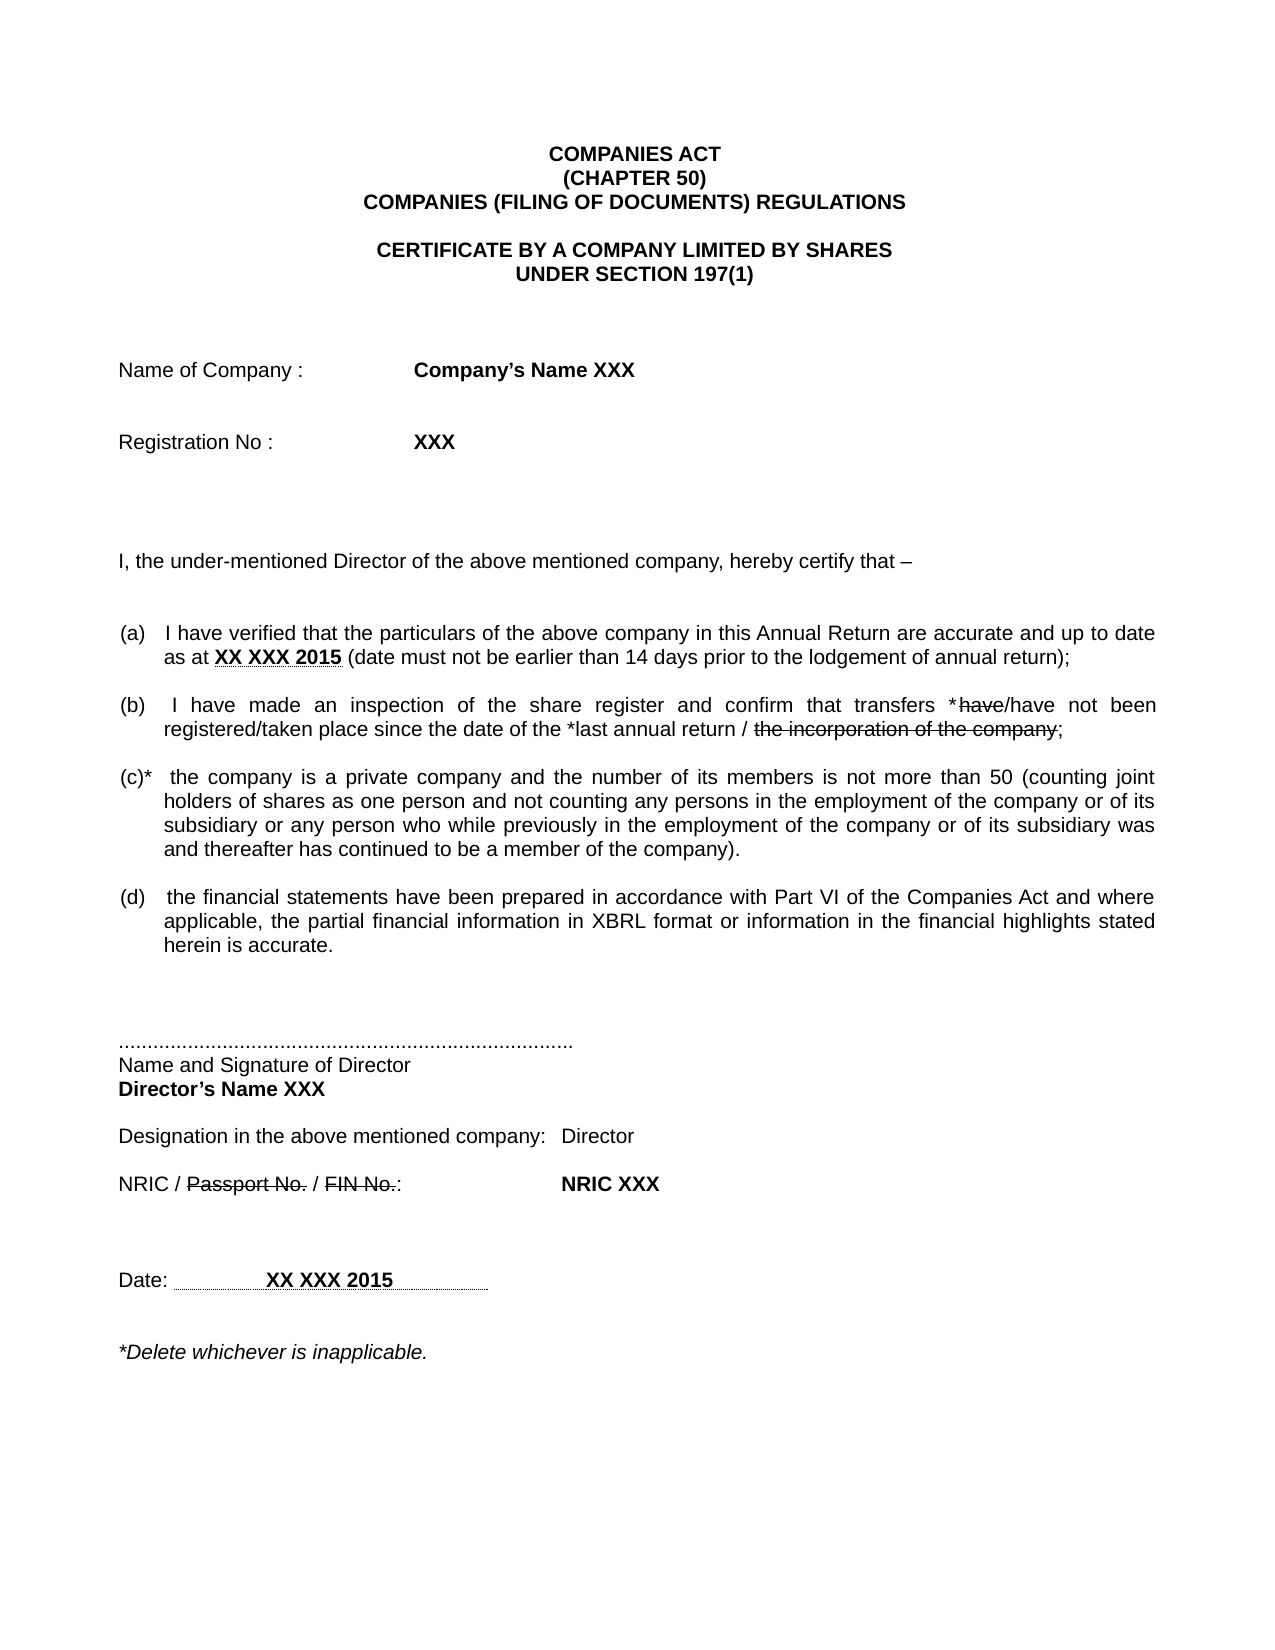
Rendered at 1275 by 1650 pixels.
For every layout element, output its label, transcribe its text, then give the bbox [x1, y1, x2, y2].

text Registration No : XXX [118, 429, 1157, 453]
text I, the under-mentioned Director of the above mentioned company, hereby certify that – [118, 549, 1157, 573]
text CERTIFICATE BY A COMPANY LIMITED BY SHARES [118, 238, 1157, 262]
text *Delete whichever is inapplicable. [118, 1340, 1157, 1364]
text Director’s Name XXX [118, 1076, 1157, 1100]
text (CHAPTER 50) [118, 166, 1157, 190]
text NRIC / Passport No. / FIN No.: NRIC XXX [118, 1172, 1157, 1196]
text (c)* the company is a private company and the number of its members is not more than 50 (counting joint holders of shares as one person and not counting any persons in the employment of the company or of its subsidiary or any person who while previously in the employment of the company or of its subsidiary was and thereafter has continued to be a member of the company). [120, 765, 1157, 861]
text (a) I have verified that the particulars of the above company in this Annual Return are accurate and up to date as at XX XXX 2015 (date must not be earlier than 14 days prior to the lodgement of annual return); [120, 621, 1157, 669]
text Name and Signature of Director [118, 1052, 1157, 1076]
text Designation in the above mentioned company: Director [118, 1124, 1157, 1148]
text COMPANIES ACT [118, 142, 1157, 166]
text UNDER SECTION 197(1) [118, 262, 1157, 286]
text Name of Company : Company’s Name XXX [118, 358, 1157, 382]
text Date: XX XXX 2015 [118, 1268, 1157, 1292]
text (d) the financial statements have been prepared in accordance with Part VI of the Companies Act and where applicable, the partial financial information in XBRL format or information in the financial highlights stated herein is accurate. [120, 885, 1157, 957]
text (b) I have made an inspection of the share register and confirm that transfers *have/have not been registered/taken place since the date of the *last annual return / the incorporation of the company; [120, 693, 1157, 741]
text COMPANIES (FILING OF DOCUMENTS) REGULATIONS [118, 190, 1157, 214]
text ............................................................................... [118, 1028, 1157, 1052]
